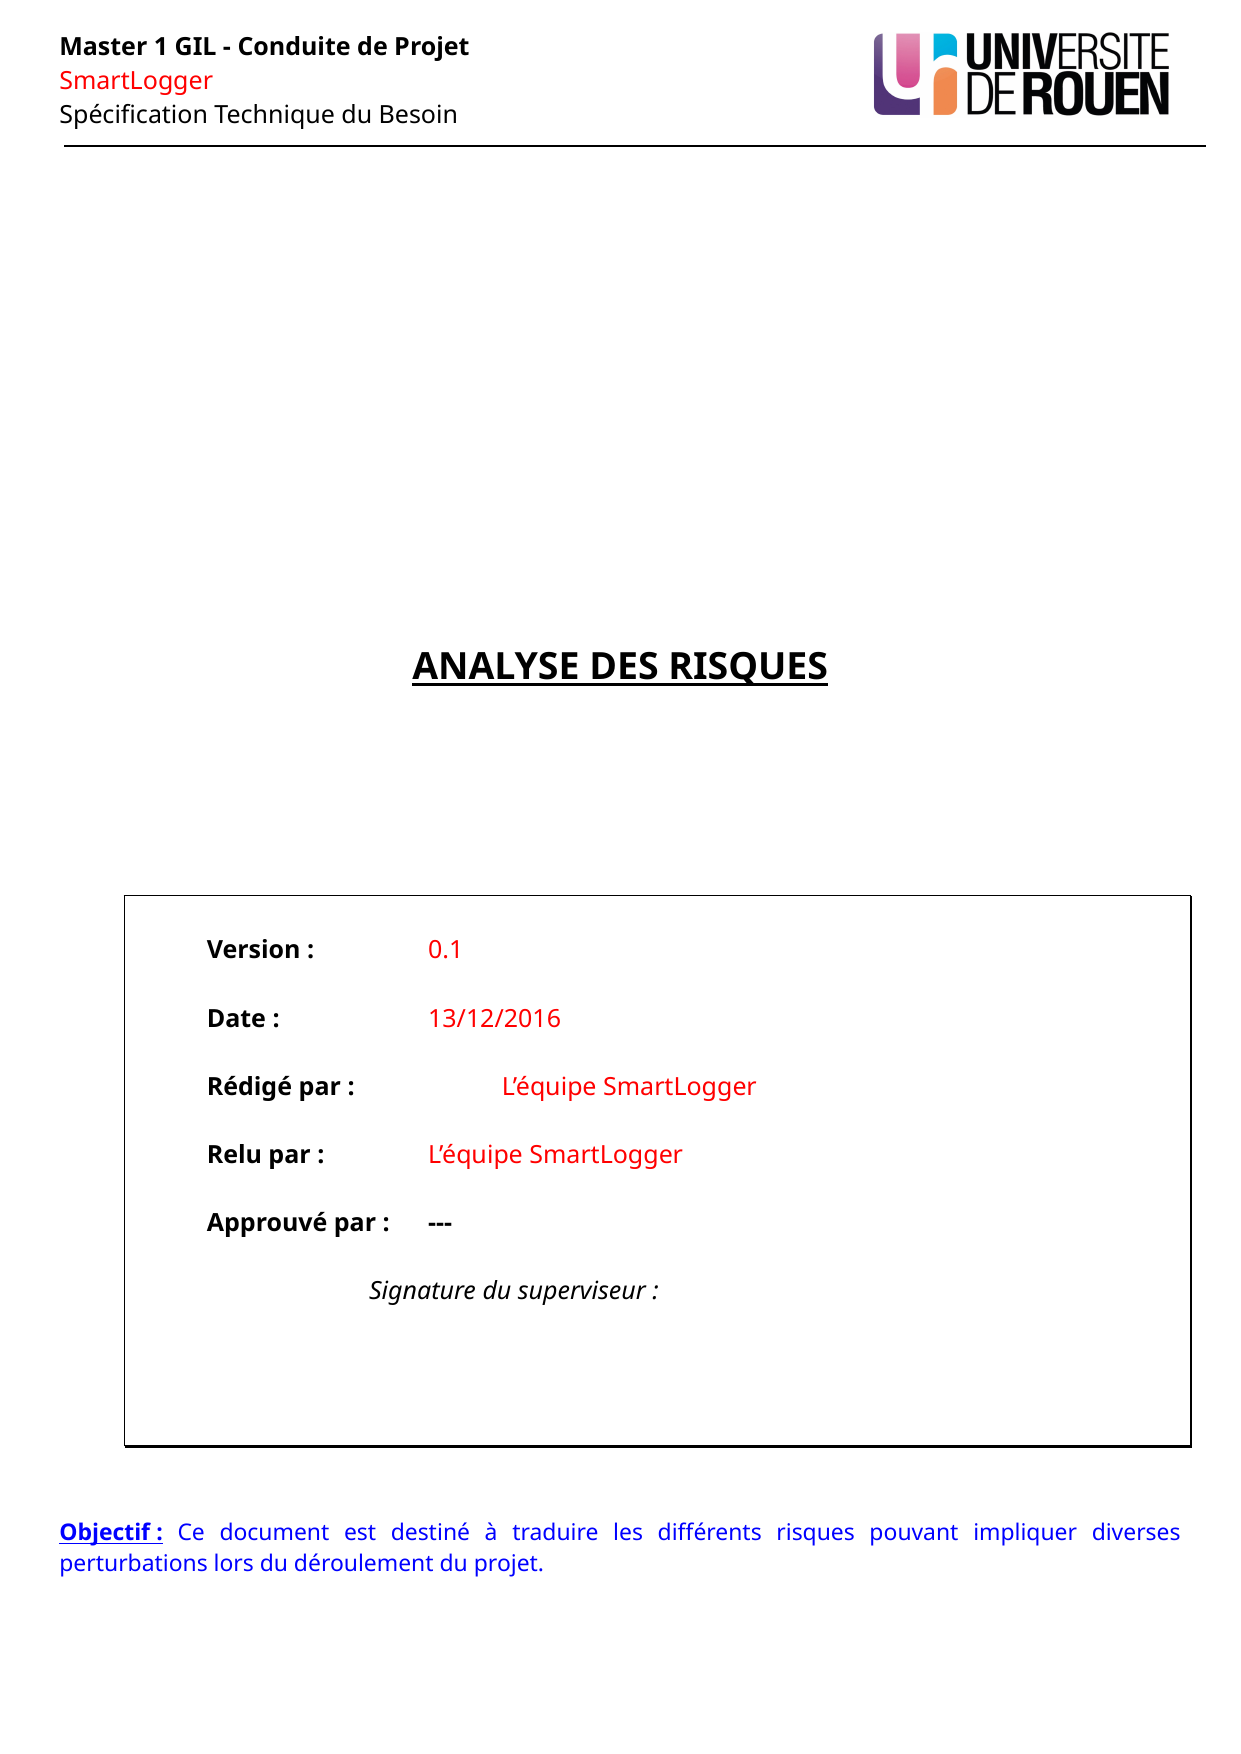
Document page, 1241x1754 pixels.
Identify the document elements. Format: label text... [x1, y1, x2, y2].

text Date : 13/12/2016 [125, 997, 1190, 1034]
text Rédigé par : L’équipe SmartLogger [125, 1065, 1190, 1102]
text Signature du superviseur : [125, 1270, 1190, 1307]
picture [872, 32, 1170, 118]
text Objectif : Ce document est destiné à traduire les différents risques pouvant impliquer diverses perturbations lors du déroulement du projet. [59, 1516, 1181, 1578]
text Approuvé par : --- [125, 1202, 1190, 1239]
text Relu par : L’équipe SmartLogger [125, 1133, 1190, 1171]
subtitle ANALYSE DES RISQUES [59, 639, 1181, 691]
text Version : 0.1 [125, 929, 1190, 966]
